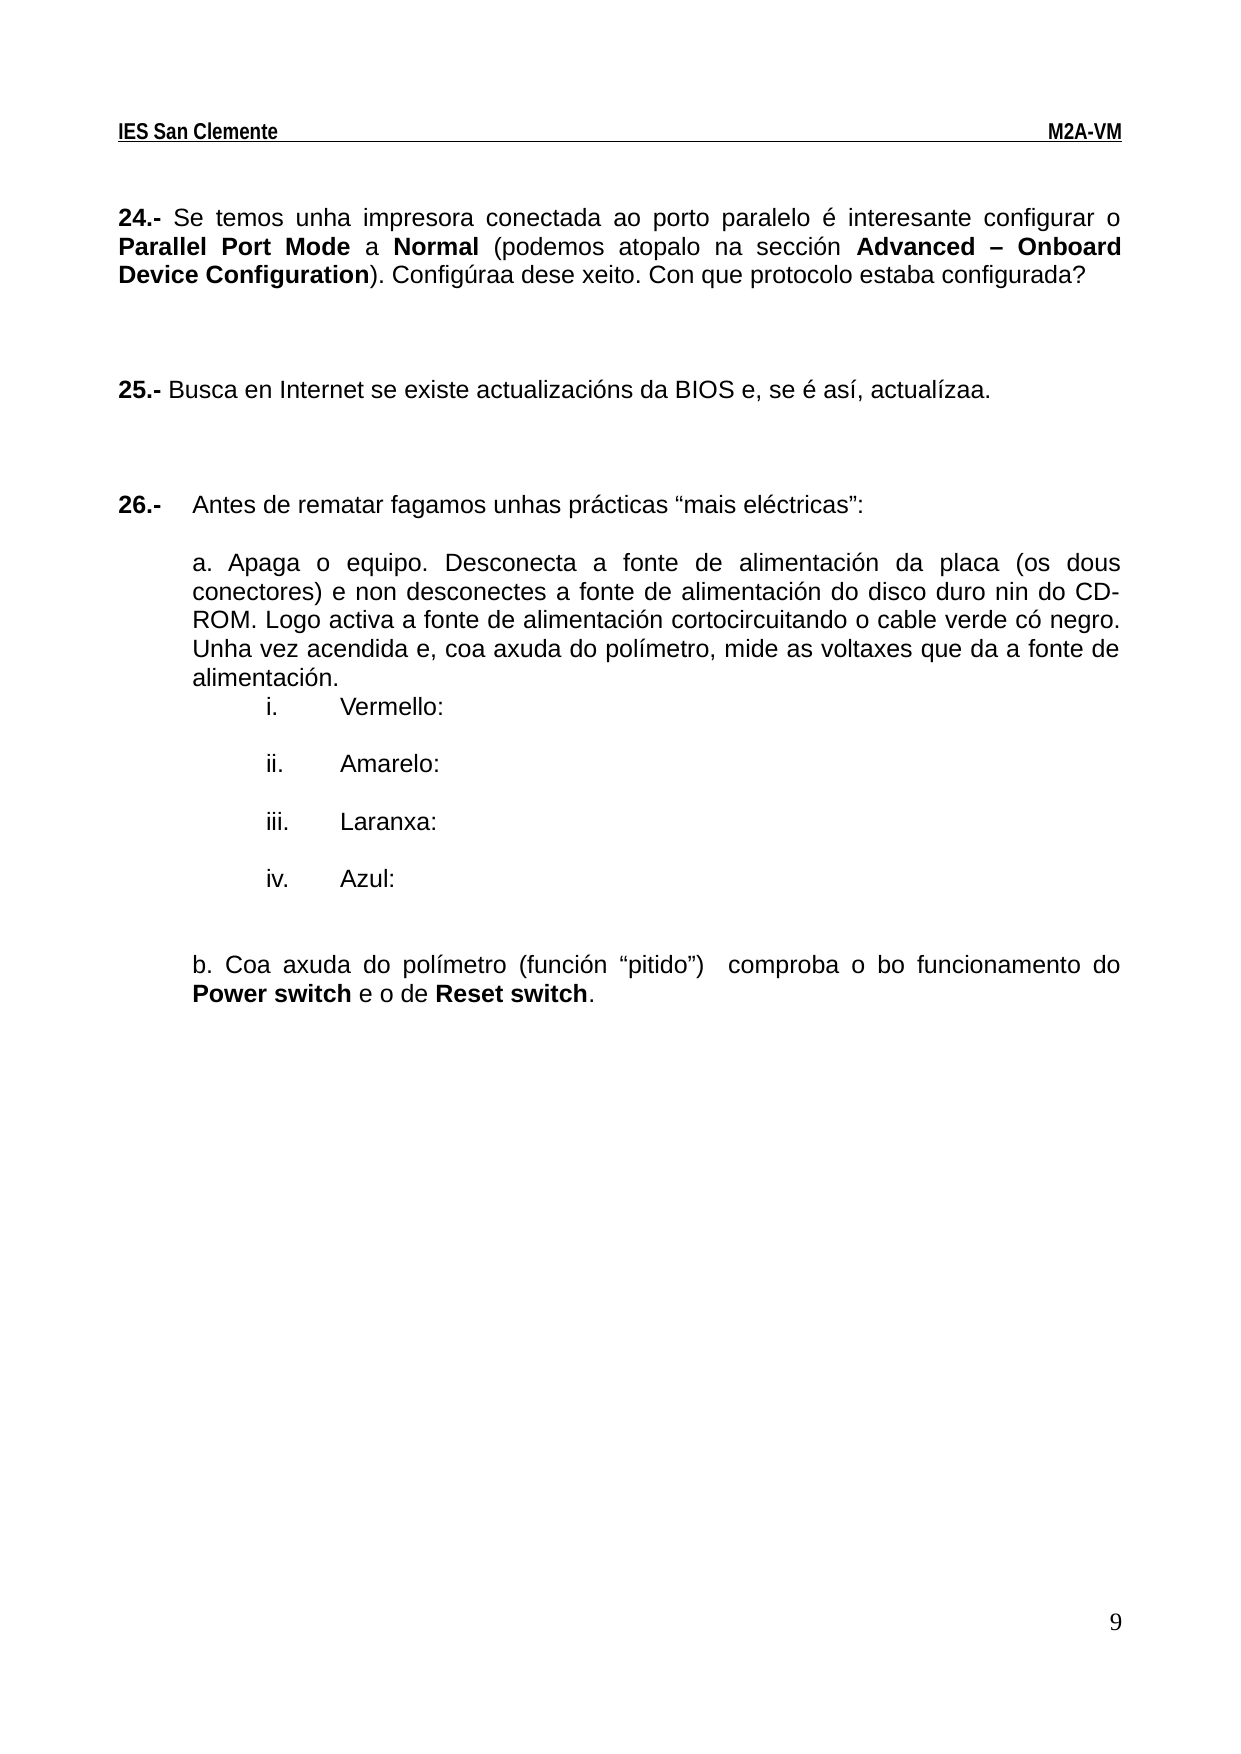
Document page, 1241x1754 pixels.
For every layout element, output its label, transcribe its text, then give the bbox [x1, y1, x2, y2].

text iii. Laranxa: [266, 806, 1122, 835]
text 26.- Antes de rematar fagamos unhas prácticas “mais eléctricas”: [118, 490, 1122, 519]
text 25.- Busca en Internet se existe actualizacións da BIOS e, se é así, actualízaa. [118, 375, 1122, 404]
text ii. Amarelo: [266, 749, 1122, 778]
text i. Vermello: [266, 691, 1122, 720]
text b. Coa axuda do polímetro (función “pitido”) comproba o bo funcionamento do Power switch e o de Reset switch. [192, 950, 1122, 1008]
text iv. Azul: [266, 864, 1122, 893]
text a. Apaga o equipo. Desconecta a fonte de alimentación da placa (os dous conectores) e non desconectes a fonte de alimentación do disco duro nin do CD-ROM. Logo activa a fonte de alimentación cortocircuitando o cable verde có negro. Unha vez acendida e, coa axuda do polímetro, mide as voltaxes que da a fonte de alimentación. [192, 548, 1122, 691]
text 24.- Se temos unha impresora conectada ao porto paralelo é interesante configurar o Parallel Port Mode a Normal (podemos atopalo na sección Advanced – Onboard Device Configuration). Configúraa dese xeito. Con que protocolo estaba configurada? [118, 203, 1122, 289]
